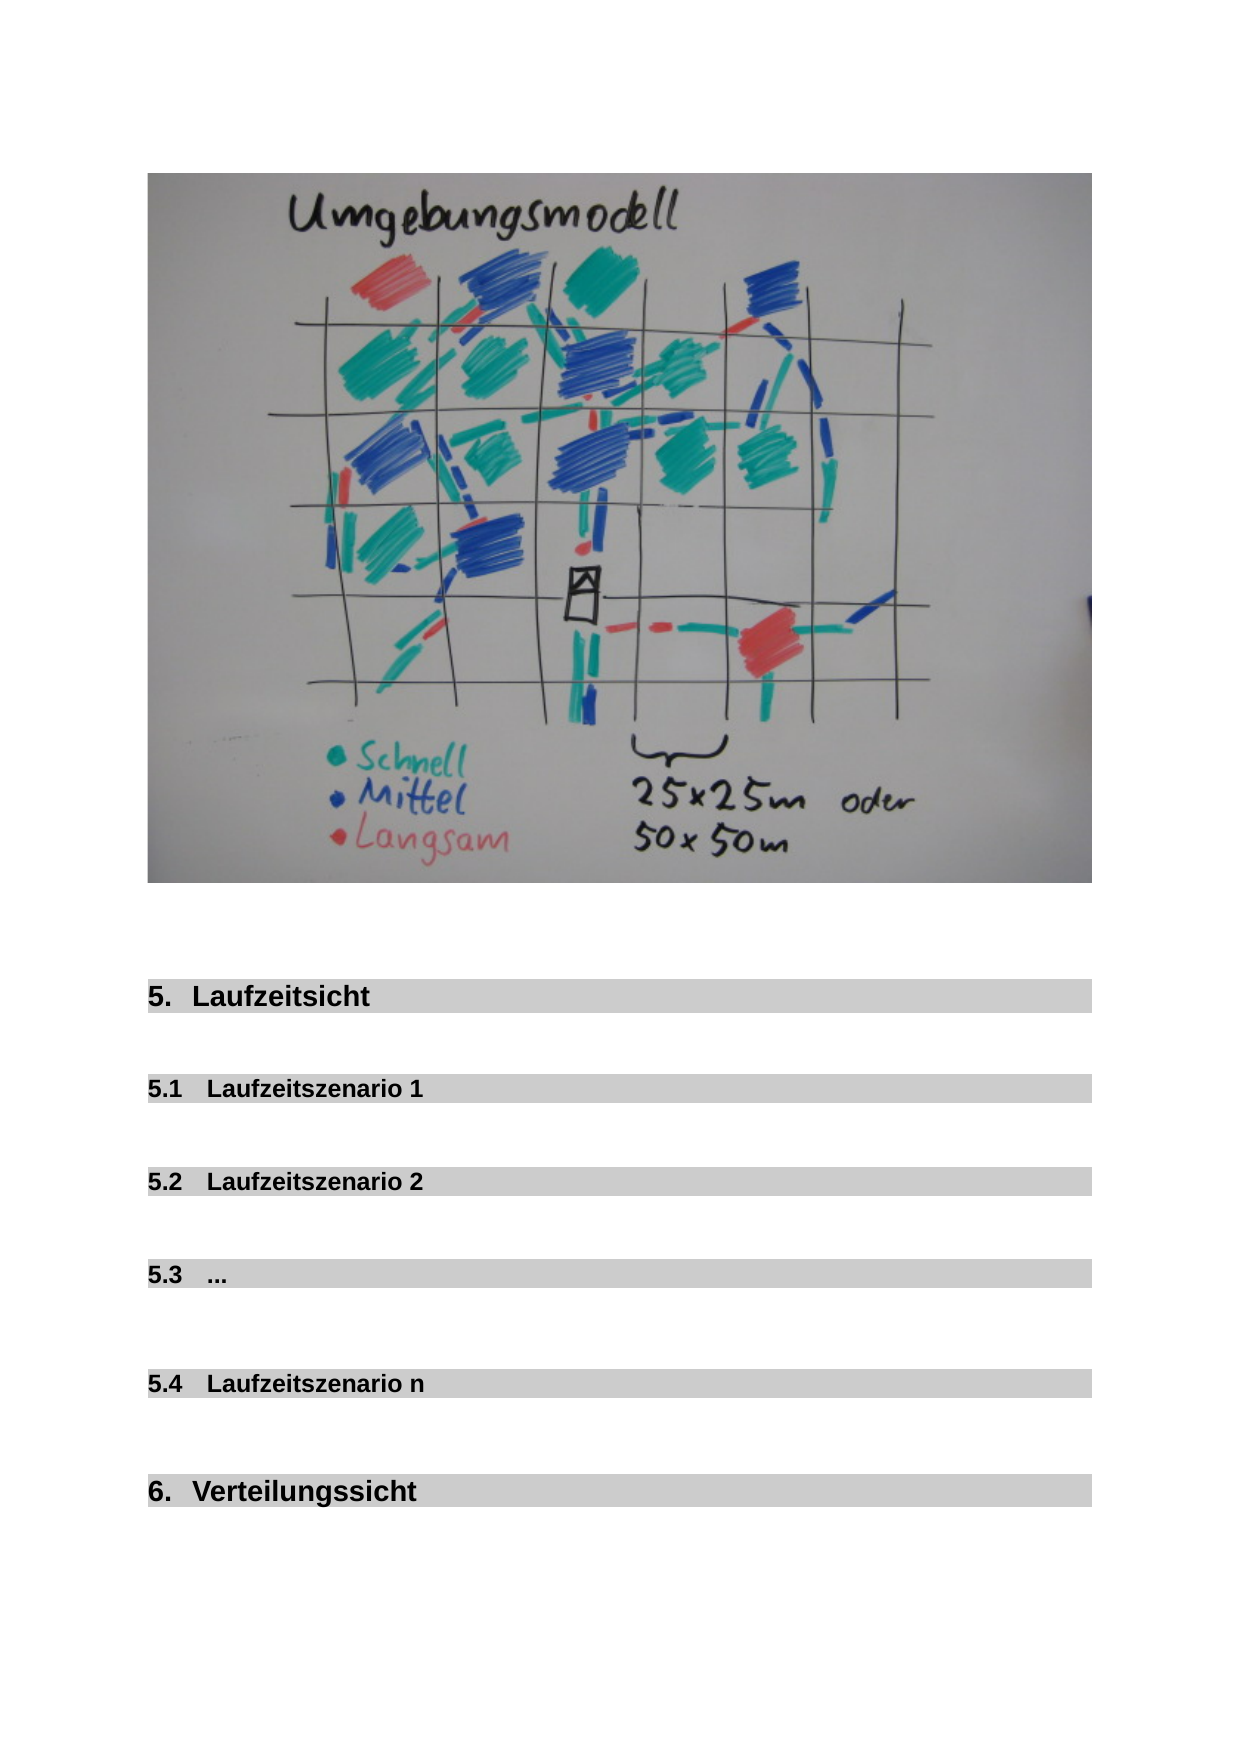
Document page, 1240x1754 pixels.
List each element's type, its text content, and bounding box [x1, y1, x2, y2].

subtitle Verteilungssicht [148, 1474, 1092, 1507]
picture [147, 173, 1092, 883]
subtitle Laufzeitszenario 1 [148, 1074, 1092, 1103]
subtitle Laufzeitszenario n [148, 1369, 1092, 1398]
subtitle Laufzeitszenario 2 [148, 1167, 1092, 1196]
subtitle Laufzeitsicht [148, 979, 1092, 1013]
subtitle ... [148, 1259, 1092, 1288]
